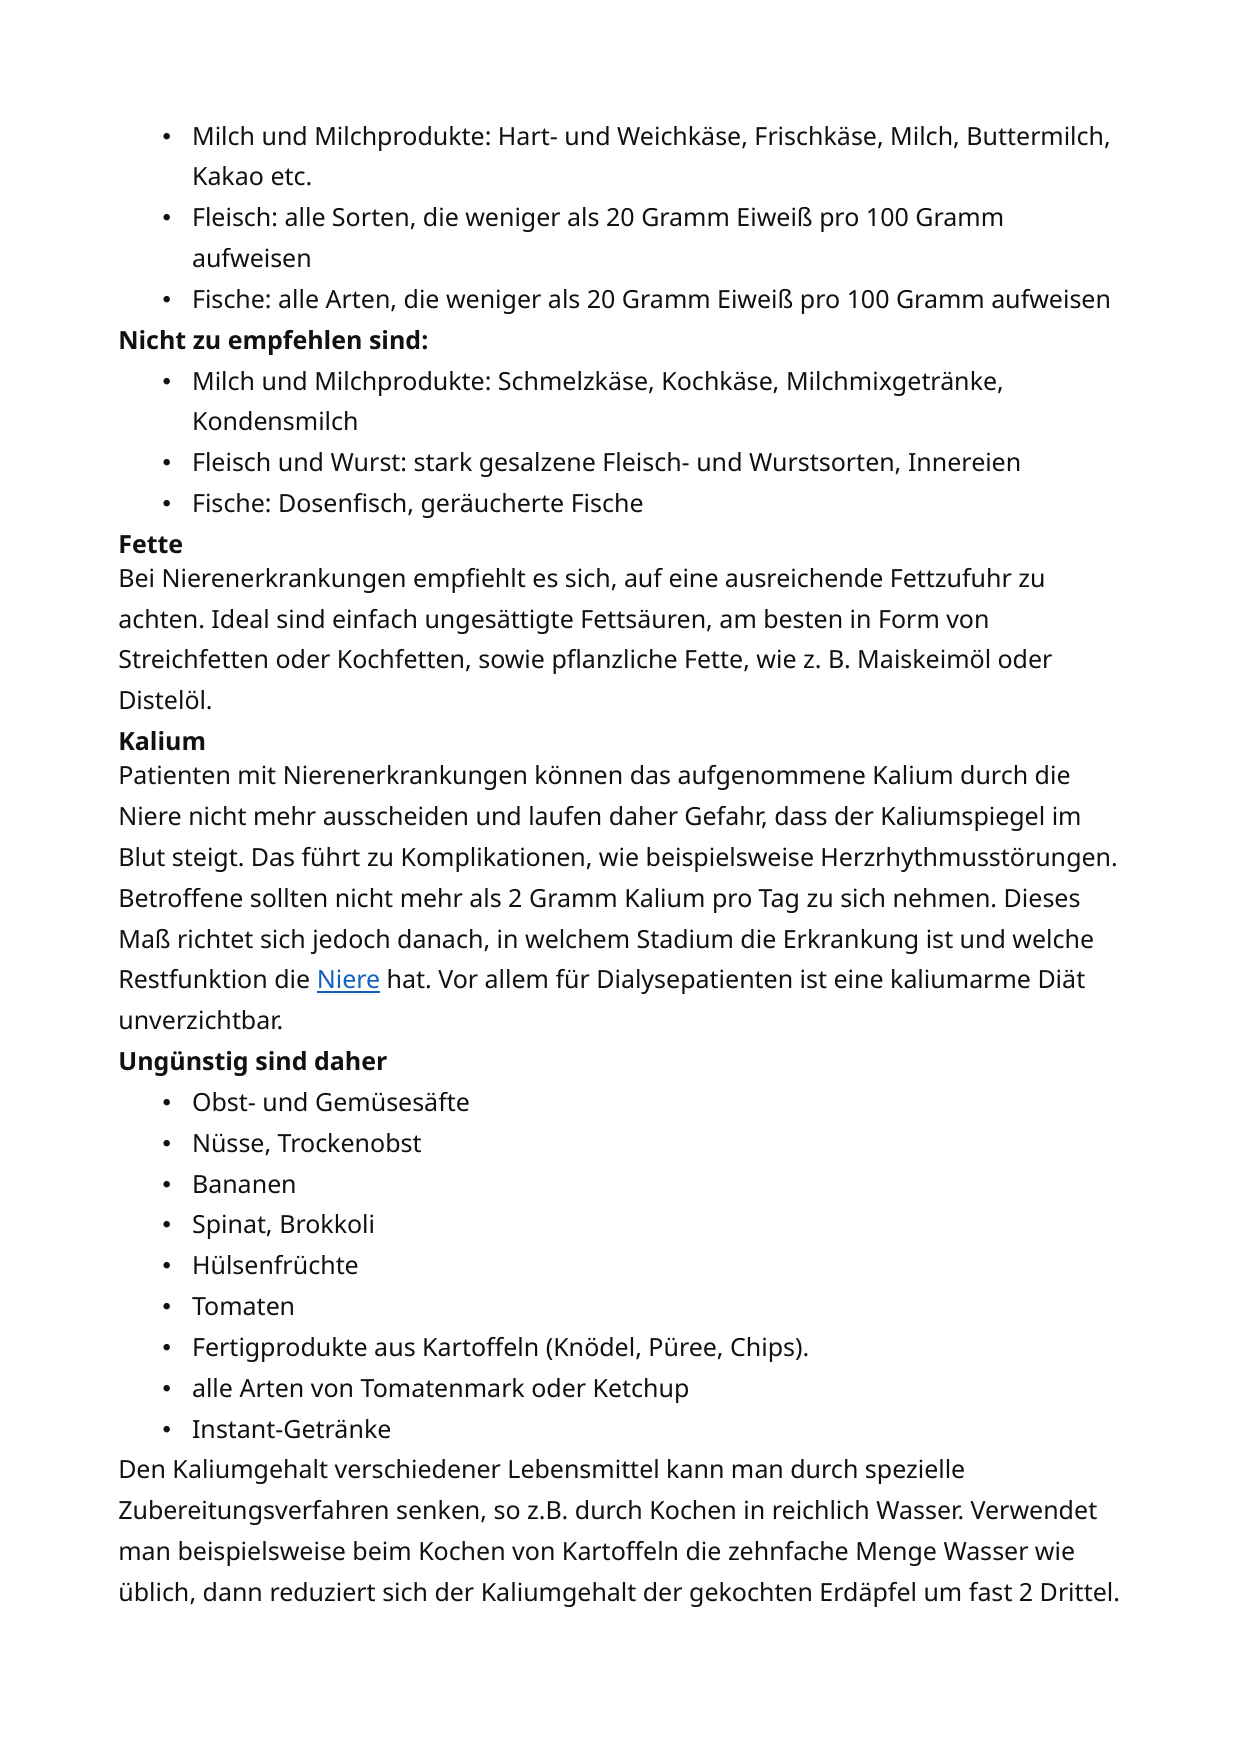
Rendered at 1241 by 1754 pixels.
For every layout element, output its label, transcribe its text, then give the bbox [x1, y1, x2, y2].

text Patienten mit Nierenerkrankungen können das aufgenommene Kalium durch die Niere nicht mehr ausscheiden und laufen daher Gefahr, dass der Kaliumspiegel im Blut steigt. Das führt zu Komplikationen, wie beispielsweise Herzrhythmusstörungen. Betroffene sollten nicht mehr als 2 Gramm Kalium pro Tag zu sich nehmen. Dieses Maß richtet sich jedoch danach, in welchem Stadium die Erkrankung ist und welche Restfunktion die Niere hat. Vor allem für Dialysepatienten ist eine kaliumarme Diät unverzichtbar. [118, 758, 1122, 1037]
subtitle Kalium [118, 724, 1122, 758]
text Ungünstig sind daher [118, 1044, 1122, 1078]
list Fertigprodukte aus Kartoffeln (Knödel, Püree, Chips). [162, 1329, 1122, 1364]
list Hülsenfrüchte [162, 1248, 1122, 1282]
text Bei Nierenerkrankungen empfiehlt es sich, auf eine ausreichende Fettzufuhr zu achten. Ideal sind einfach ungesättigte Fettsäuren, am besten in Form von Streichfetten oder Kochfetten, sowie pflanzliche Fette, wie z. B. Maiskeimöl oder Distelöl. [118, 561, 1122, 717]
list Spinat, Brokkoli [162, 1207, 1122, 1241]
list Fleisch und Wurst: stark gesalzene Fleisch- und Wurstsorten, Innereien [162, 445, 1122, 479]
list Tomaten [162, 1289, 1122, 1323]
text Den Kaliumgehalt verschiedener Lebensmittel kann man durch spezielle Zubereitungsverfahren senken, so z.B. durch Kochen in reichlich Wasser. Verwendet man beispielsweise beim Kochen von Kartoffeln die zehnfache Menge Wasser wie üblich, dann reduziert sich der Kaliumgehalt der gekochten Erdäpfel um fast 2 Drittel. [118, 1452, 1122, 1609]
list Fleisch: alle Sorten, die weniger als 20 Gramm Eiweiß pro 100 Gramm aufweisen [162, 200, 1122, 275]
list Fische: Dosenfisch, geräucherte Fische [162, 486, 1122, 520]
list Milch und Milchprodukte: Schmelzkäse, Kochkäse, Milchmixgetränke, Kondensmilch [162, 363, 1122, 438]
list Instant-Getränke [162, 1411, 1122, 1445]
list Nüsse, Trockenobst [162, 1125, 1122, 1159]
list alle Arten von Tomatenmark oder Ketchup [162, 1370, 1122, 1404]
list Obst- und Gemüsesäfte [162, 1084, 1122, 1119]
text Nicht zu empfehlen sind: [118, 322, 1122, 356]
list Bananen [162, 1166, 1122, 1200]
list Milch und Milchprodukte: Hart- und Weichkäse, Frischkäse, Milch, Buttermilch, Kakao etc. [162, 118, 1122, 193]
list Fische: alle Arten, die weniger als 20 Gramm Eiweiß pro 100 Gramm aufweisen [162, 281, 1122, 316]
subtitle Fette [118, 526, 1122, 561]
